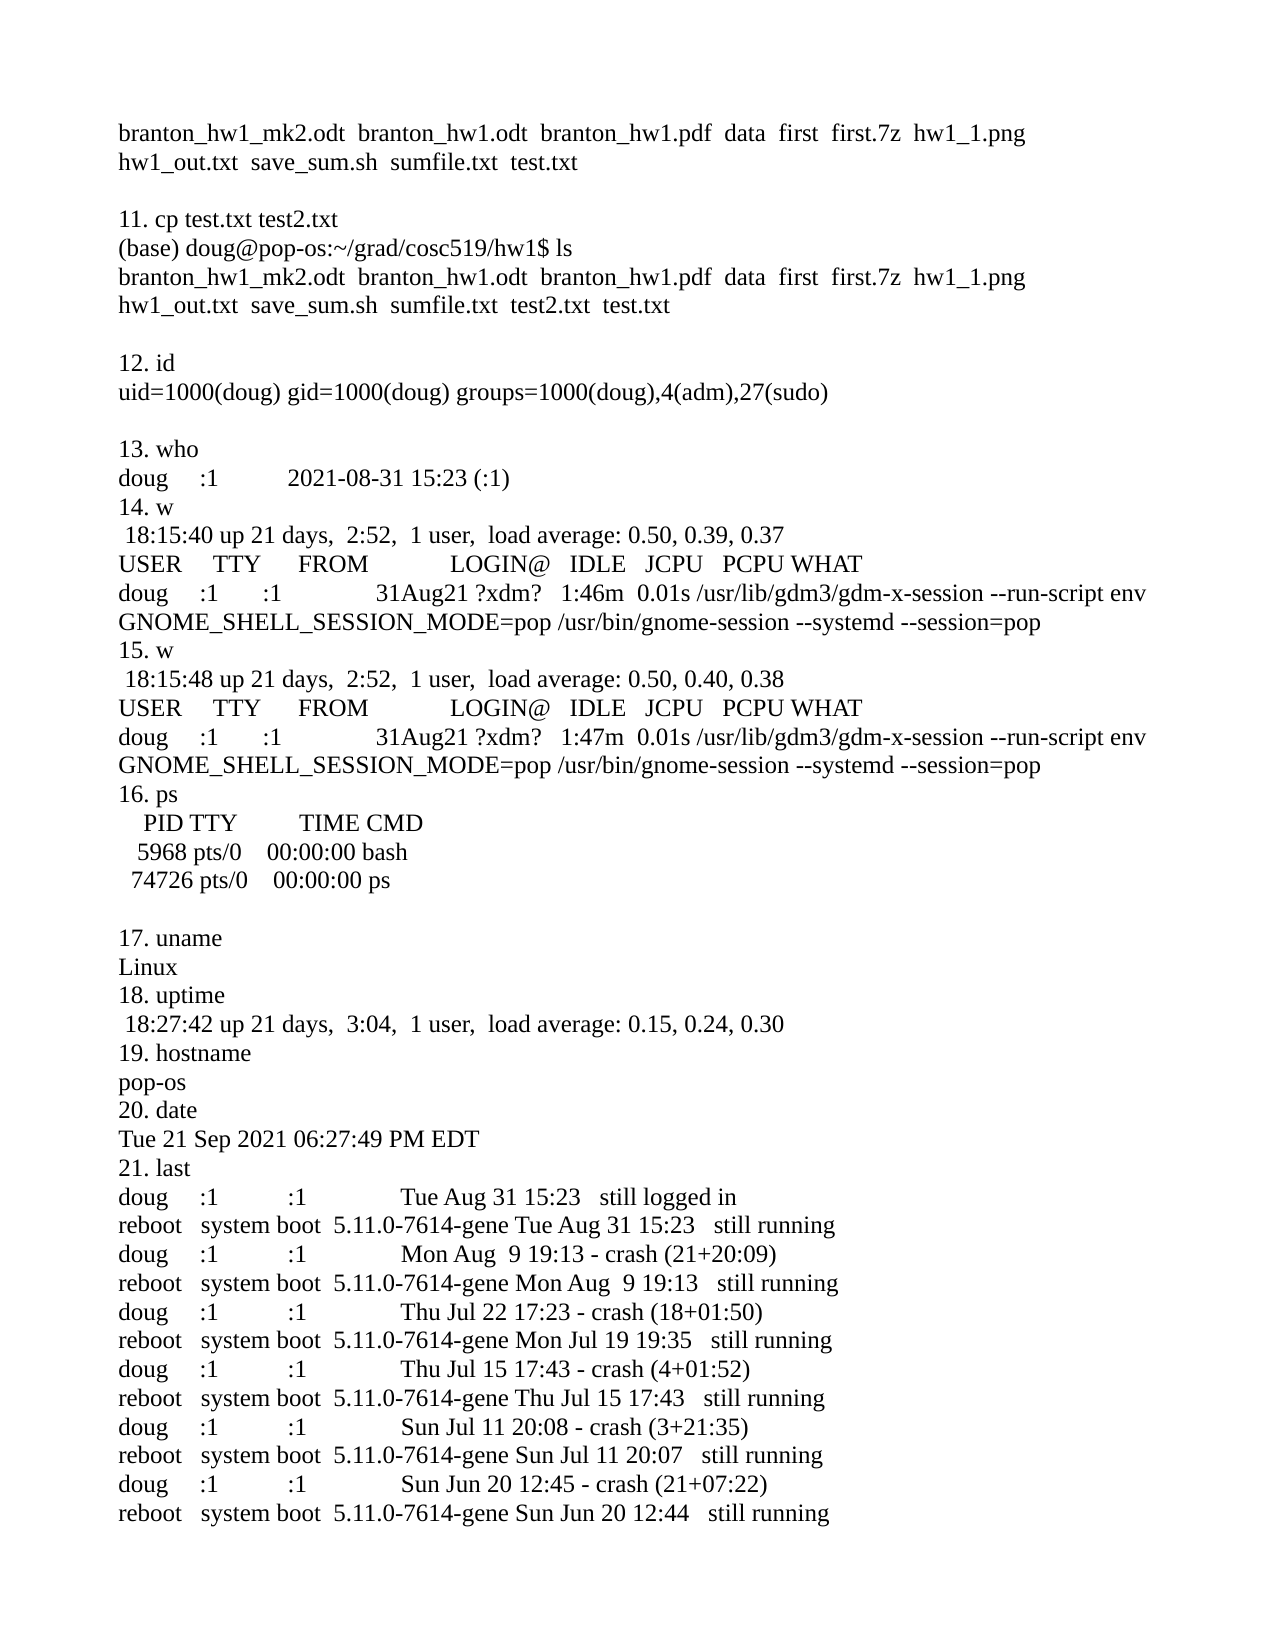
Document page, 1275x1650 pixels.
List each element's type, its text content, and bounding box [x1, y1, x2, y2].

text PID TTY TIME CMD [118, 808, 1157, 837]
text reboot system boot 5.11.0-7614-gene Tue Aug 31 15:23 still running [118, 1211, 1157, 1239]
text doug :1 :1 31Aug21 ?xdm? 1:47m 0.01s /usr/lib/gdm3/gdm-x-session --run-script env GNOME_SHELL_SESSION_MODE=pop /usr/bin/gnome-session --systemd --session=pop [118, 722, 1157, 779]
text pop-os [118, 1067, 1157, 1096]
text doug :1 :1 Thu Jul 15 17:43 - crash (4+01:52) [118, 1354, 1157, 1383]
text reboot system boot 5.11.0-7614-gene Mon Aug 9 19:13 still running [118, 1268, 1157, 1297]
text 74726 pts/0 00:00:00 ps [118, 866, 1157, 894]
text 18. uptime [118, 981, 1157, 1009]
text 5968 pts/0 00:00:00 bash [118, 837, 1157, 866]
text doug :1 2021-08-31 15:23 (:1) [118, 463, 1157, 492]
text 16. ps [118, 779, 1157, 808]
text Linux [118, 952, 1157, 981]
text doug :1 :1 Sun Jul 11 20:08 - crash (3+21:35) [118, 1412, 1157, 1441]
text 18:15:40 up 21 days, 2:52, 1 user, load average: 0.50, 0.39, 0.37 [118, 521, 1157, 549]
text uid=1000(doug) gid=1000(doug) groups=1000(doug),4(adm),27(sudo) [118, 377, 1157, 406]
text 18:27:42 up 21 days, 3:04, 1 user, load average: 0.15, 0.24, 0.30 [118, 1009, 1157, 1038]
text Tue 21 Sep 2021 06:27:49 PM EDT [118, 1124, 1157, 1153]
text 15. w [118, 636, 1157, 664]
text reboot system boot 5.11.0-7614-gene Sun Jun 20 12:44 still running [118, 1498, 1157, 1527]
text branton_hw1_mk2.odt branton_hw1.odt branton_hw1.pdf data first first.7z hw1_1.png hw1_out.txt save_sum.sh sumfile.txt test2.txt test.txt [118, 262, 1157, 319]
text 17. uname [118, 923, 1157, 952]
text 20. date [118, 1096, 1157, 1124]
text doug :1 :1 Mon Aug 9 19:13 - crash (21+20:09) [118, 1239, 1157, 1268]
text 11. cp test.txt test2.txt [118, 204, 1157, 233]
text 21. last [118, 1153, 1157, 1182]
text reboot system boot 5.11.0-7614-gene Sun Jul 11 20:07 still running [118, 1441, 1157, 1469]
text doug :1 :1 Sun Jun 20 12:45 - crash (21+07:22) [118, 1469, 1157, 1498]
text 14. w [118, 492, 1157, 521]
text 12. id [118, 348, 1157, 377]
text doug :1 :1 Tue Aug 31 15:23 still logged in [118, 1182, 1157, 1211]
text doug :1 :1 Thu Jul 22 17:23 - crash (18+01:50) [118, 1297, 1157, 1326]
text 18:15:48 up 21 days, 2:52, 1 user, load average: 0.50, 0.40, 0.38 [118, 664, 1157, 693]
text 13. who [118, 434, 1157, 463]
text USER TTY FROM LOGIN@ IDLE JCPU PCPU WHAT [118, 549, 1157, 578]
text USER TTY FROM LOGIN@ IDLE JCPU PCPU WHAT [118, 693, 1157, 722]
text doug :1 :1 31Aug21 ?xdm? 1:46m 0.01s /usr/lib/gdm3/gdm-x-session --run-script env GNOME_SHELL_SESSION_MODE=pop /usr/bin/gnome-session --systemd --session=pop [118, 578, 1157, 636]
text branton_hw1_mk2.odt branton_hw1.odt branton_hw1.pdf data first first.7z hw1_1.png hw1_out.txt save_sum.sh sumfile.txt test.txt [118, 118, 1157, 176]
text 19. hostname [118, 1038, 1157, 1067]
text reboot system boot 5.11.0-7614-gene Mon Jul 19 19:35 still running [118, 1326, 1157, 1354]
text (base) doug@pop-os:~/grad/cosc519/hw1$ ls [118, 233, 1157, 262]
text reboot system boot 5.11.0-7614-gene Thu Jul 15 17:43 still running [118, 1383, 1157, 1412]
